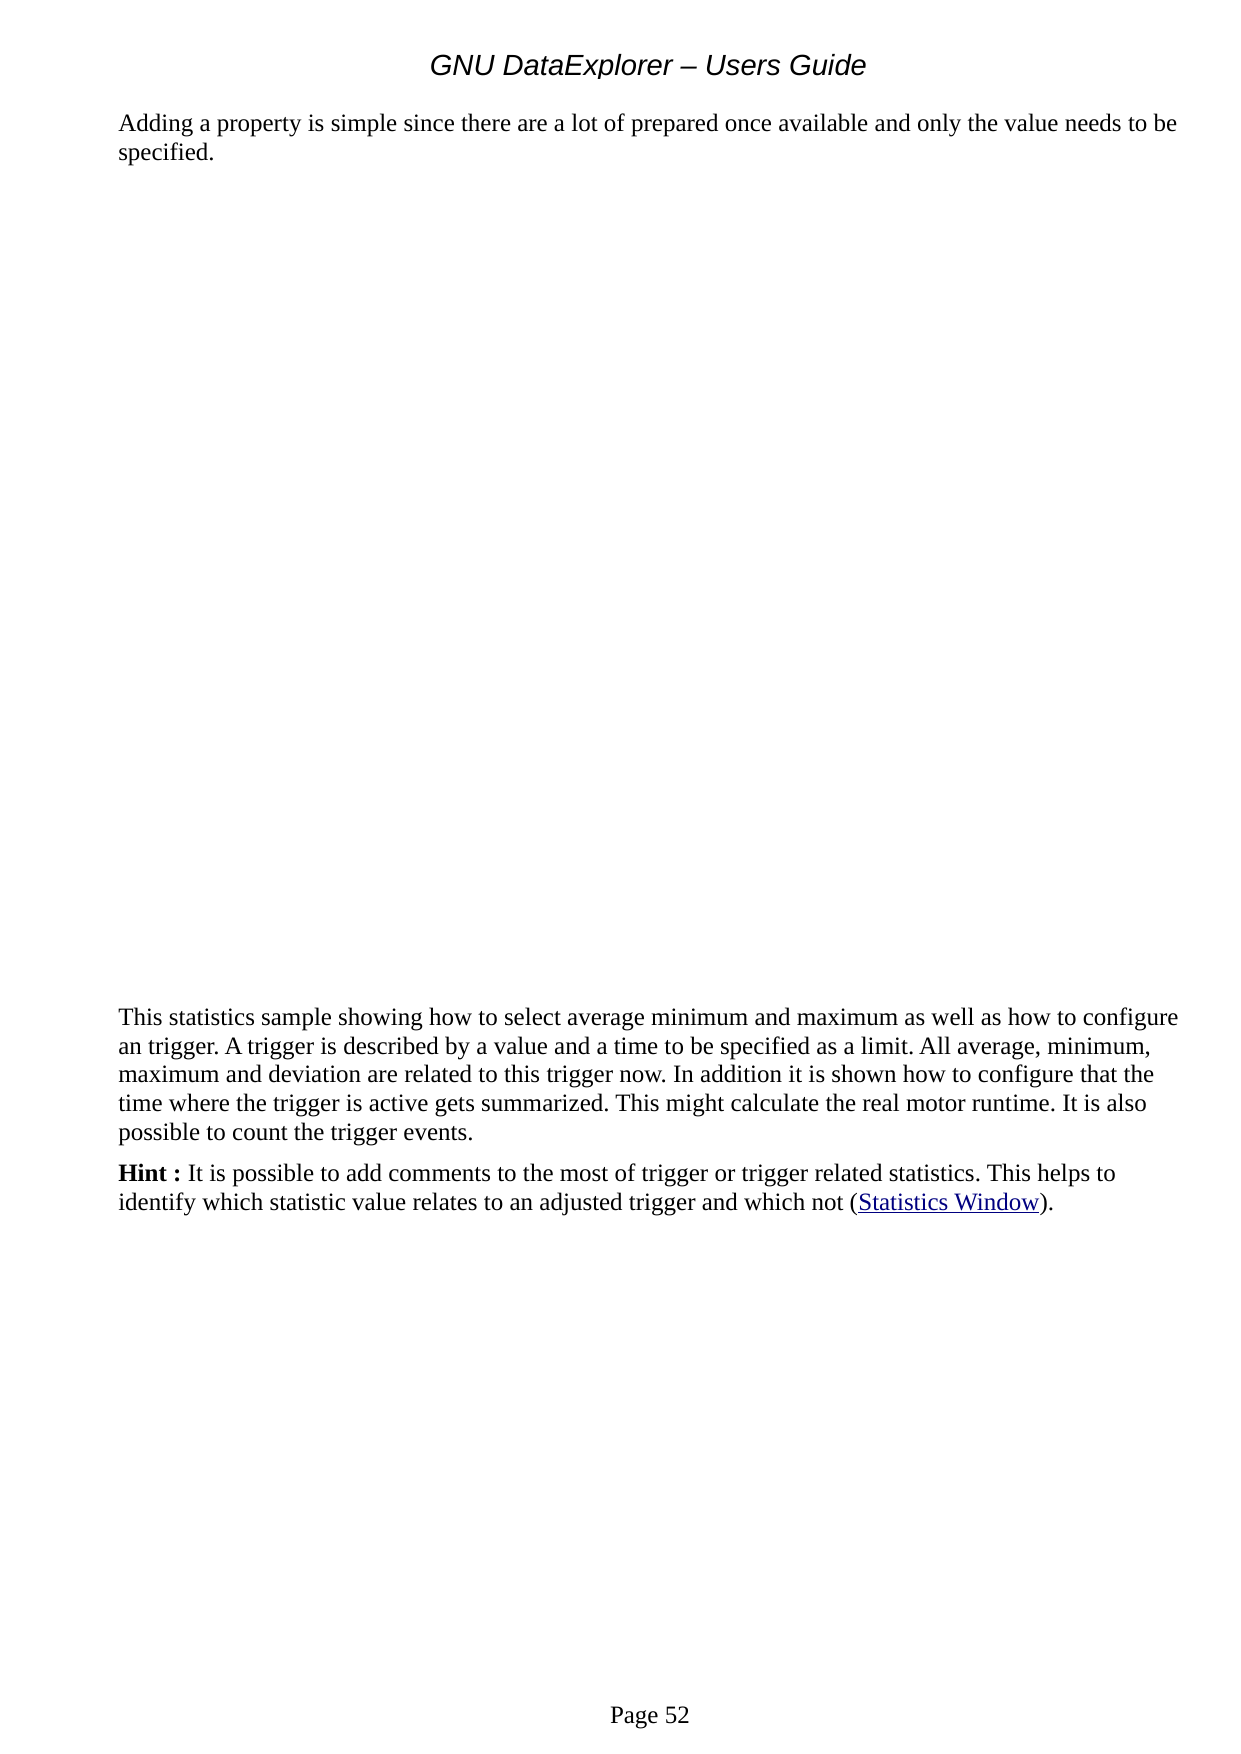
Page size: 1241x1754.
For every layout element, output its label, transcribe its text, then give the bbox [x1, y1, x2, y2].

text This statistics sample showing how to select average minimum and maximum as well as how to configure an trigger. A trigger is described by a value and a time to be specified as a limit. All average, minimum, maximum and deviation are related to this trigger now. In addition it is shown how to configure that the time where the trigger is active gets summarized. This might calculate the real motor runtime. It is also possible to count the trigger events. [118, 650, 1181, 1146]
text Hint : It is possible to add comments to the most of trigger or trigger related statistics. This helps to identify which statistic value relates to an adjusted trigger and which not (Statistics Window). [118, 1158, 1181, 1216]
text Adding a property is simple since there are a lot of prepared once available and only the value needs to be specified. [118, 108, 1181, 165]
